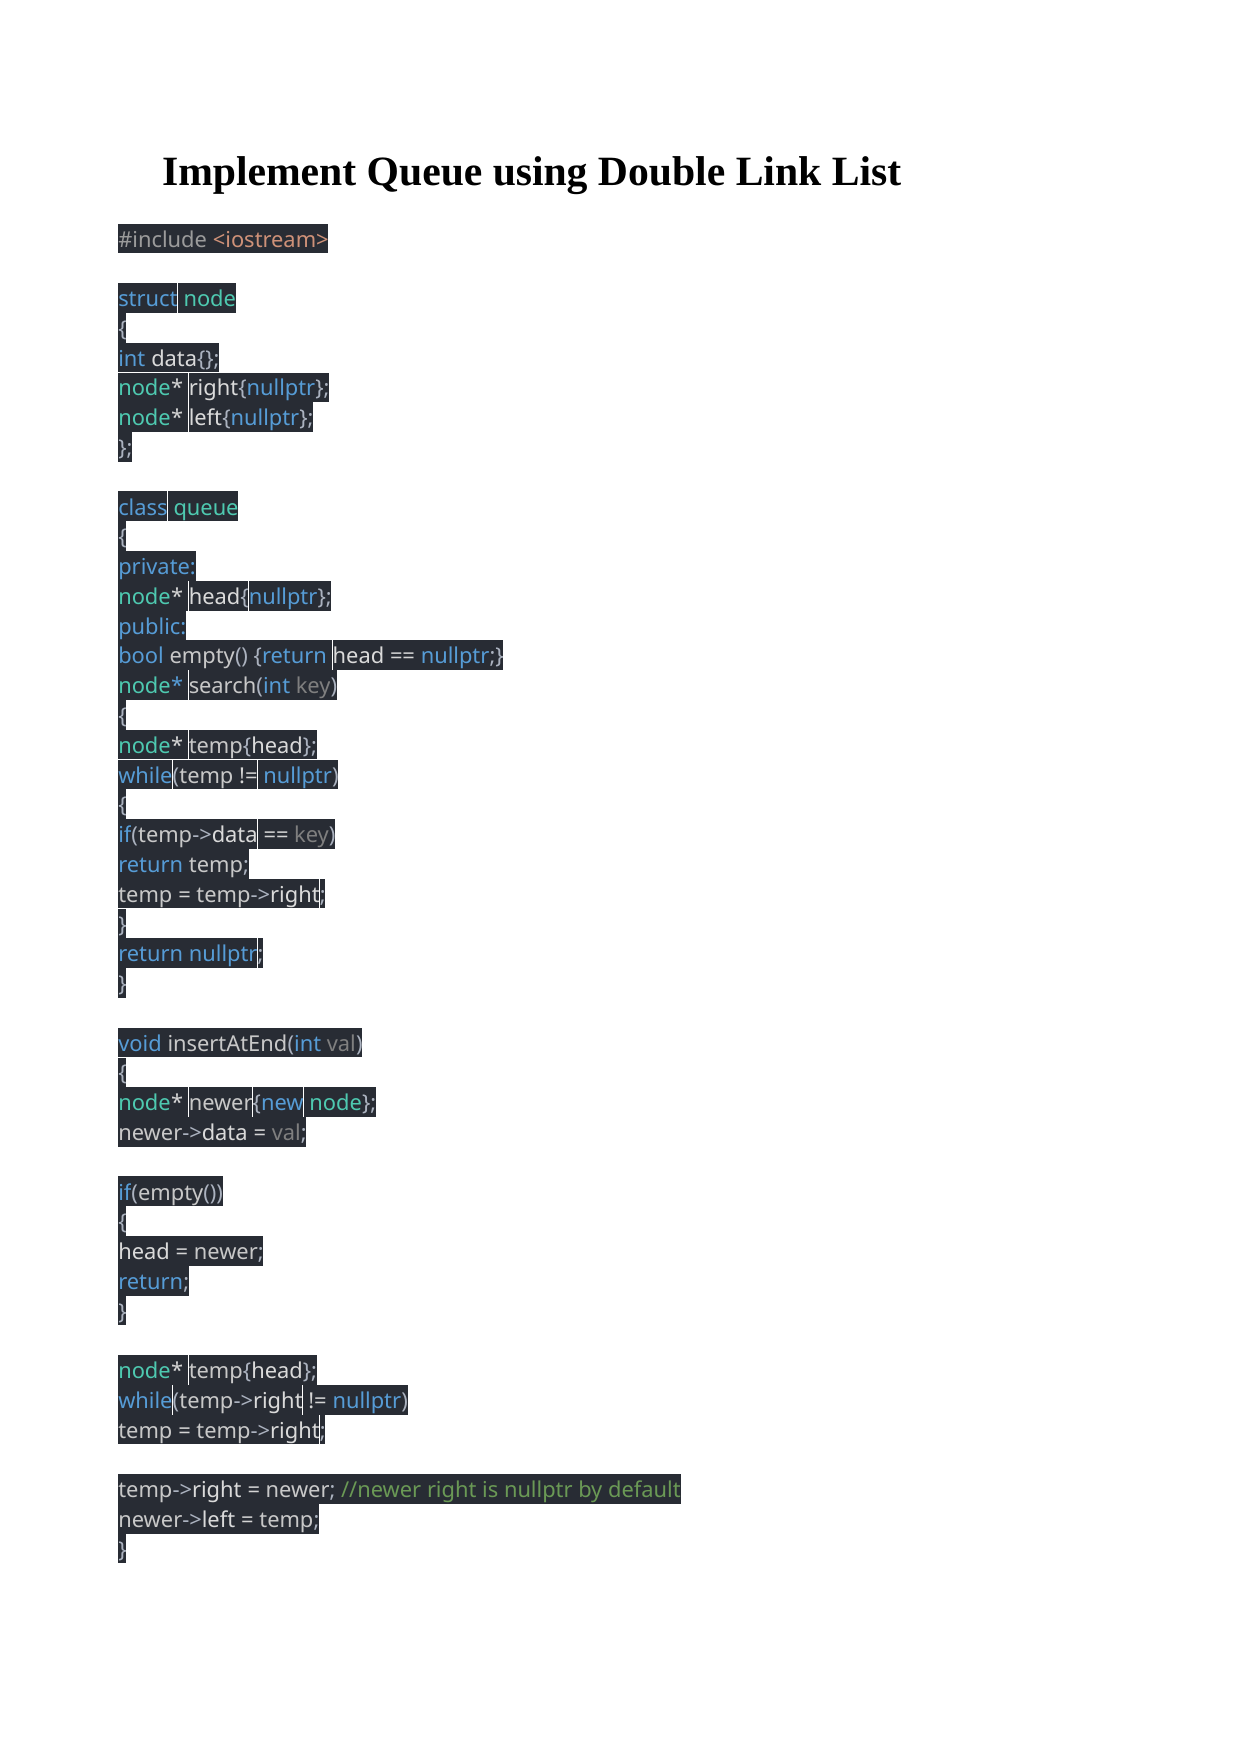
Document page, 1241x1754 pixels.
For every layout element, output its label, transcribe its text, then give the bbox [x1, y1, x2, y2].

text void insertAtEnd(int val) [118, 1028, 1122, 1057]
text } [118, 1296, 1122, 1325]
list Implement Queue using Double Link List [118, 147, 1122, 195]
text struct node [118, 283, 1122, 313]
text temp = temp->right; [118, 879, 1122, 908]
text return; [118, 1266, 1122, 1296]
text node* temp{head}; [118, 730, 1122, 759]
text node* temp{head}; [118, 1355, 1122, 1385]
text { [118, 1206, 1122, 1236]
text temp->right = newer; //newer right is nullptr by default [118, 1474, 1122, 1504]
text private: [118, 551, 1122, 581]
text { [118, 521, 1122, 551]
text node* search(int key) [118, 670, 1122, 700]
text node* left{nullptr}; [118, 402, 1122, 432]
text int data{}; [118, 343, 1122, 372]
text { [118, 789, 1122, 819]
text return temp; [118, 849, 1122, 879]
text { [118, 313, 1122, 343]
text return nullptr; [118, 938, 1122, 968]
text newer->data = val; [118, 1117, 1122, 1147]
text head = newer; [118, 1236, 1122, 1266]
text node* newer{new node}; [118, 1087, 1122, 1117]
text bool empty() {return head == nullptr;} [118, 640, 1122, 670]
text class queue [118, 491, 1122, 521]
text temp = temp->right; [118, 1415, 1122, 1444]
text { [118, 1057, 1122, 1087]
text } [118, 1534, 1122, 1563]
text public: [118, 611, 1122, 640]
text while(temp != nullptr) [118, 759, 1122, 789]
text { [118, 700, 1122, 730]
text }; [118, 432, 1122, 462]
text node* right{nullptr}; [118, 372, 1122, 402]
text if(empty()) [118, 1176, 1122, 1206]
text node* head{nullptr}; [118, 581, 1122, 611]
text #include <iostream> [118, 223, 1122, 253]
text while(temp->right != nullptr) [118, 1385, 1122, 1415]
text if(temp->data == key) [118, 819, 1122, 849]
text } [118, 908, 1122, 938]
text } [118, 968, 1122, 998]
text newer->left = temp; [118, 1504, 1122, 1534]
